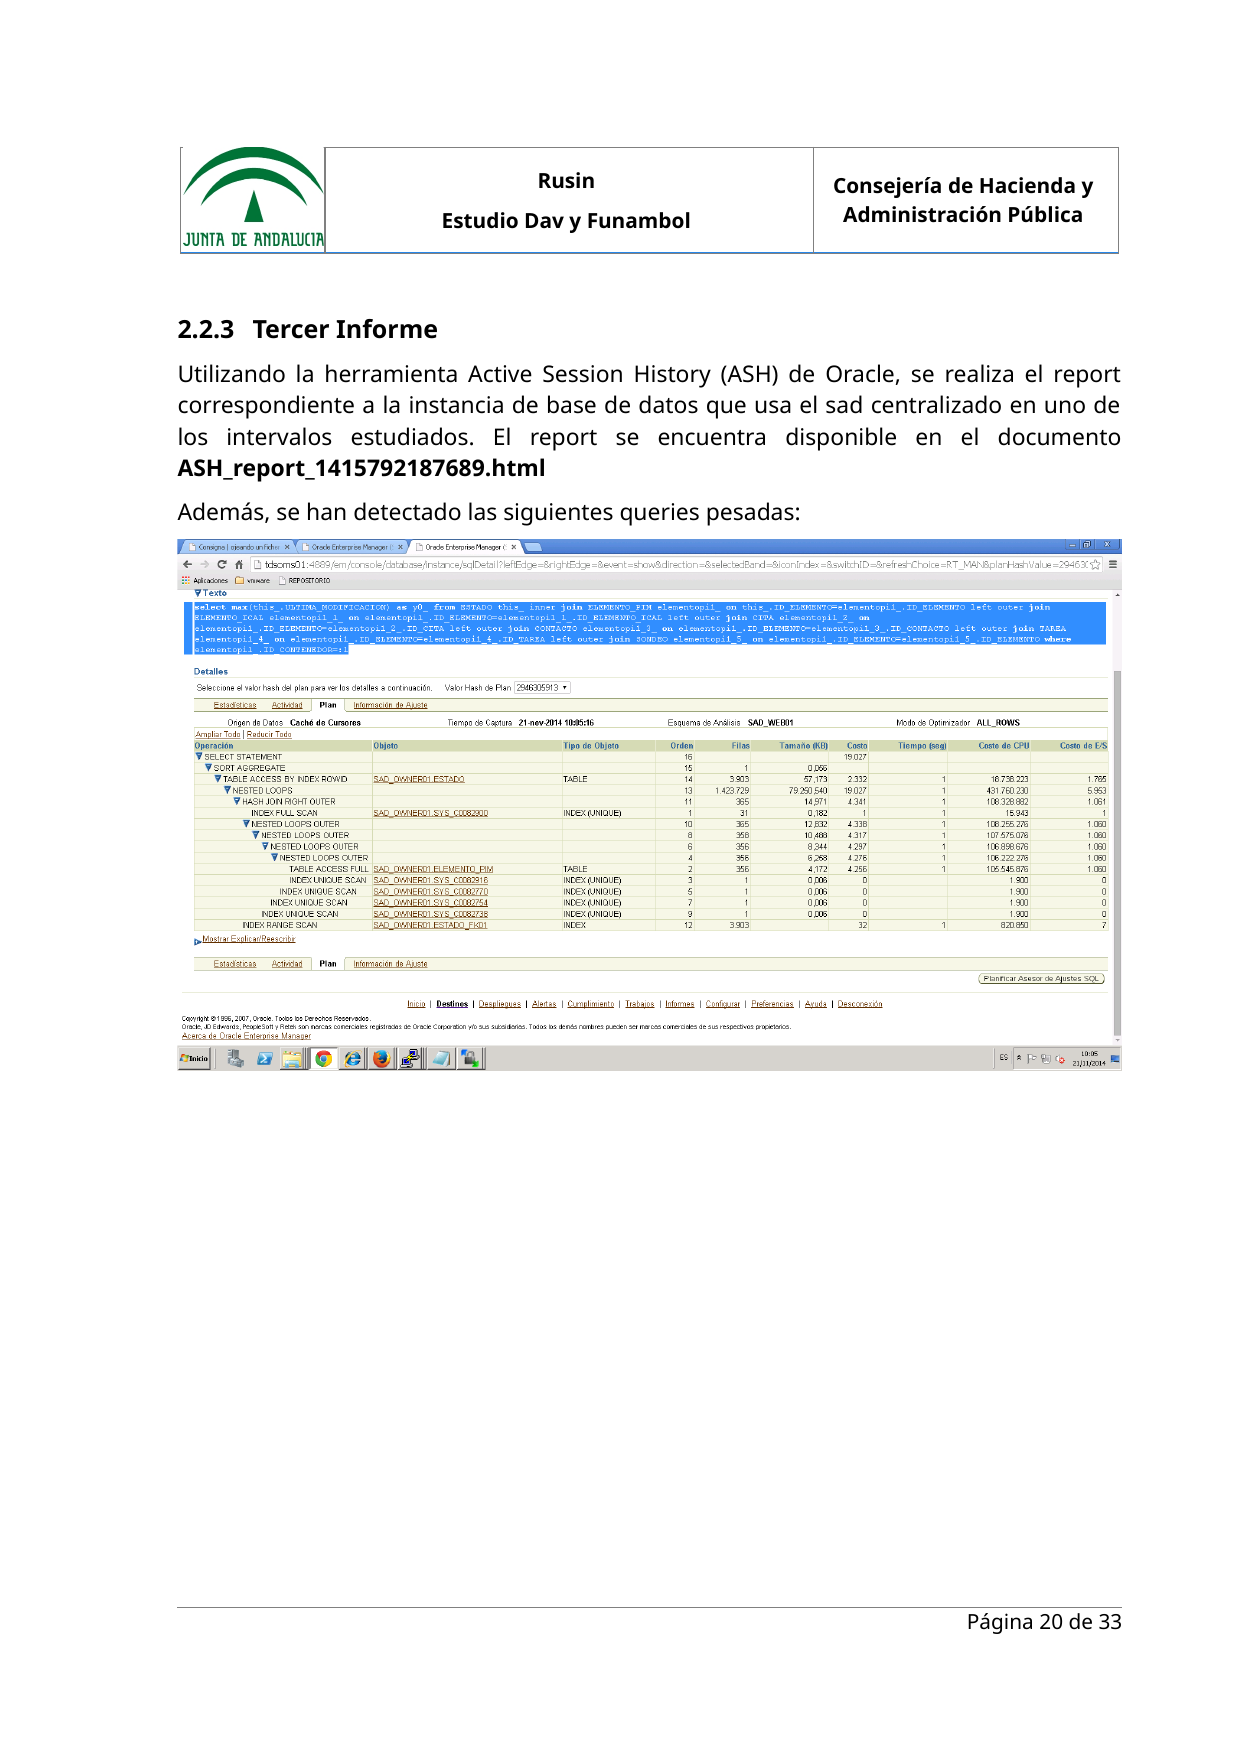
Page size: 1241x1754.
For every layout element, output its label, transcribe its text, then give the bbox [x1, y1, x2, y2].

subtitle Tercer Informe [177, 311, 1122, 346]
text Utilizando la herramienta Active Session History (ASH) de Oracle, se realiza el report correspondiente a la instancia de base de datos que usa el sad centralizado en uno de los intervalos estudiados. El report se encuentra disponible en el documento ASH_report_1415792187689.html [177, 358, 1122, 483]
picture [177, 539, 1123, 1076]
text Además, se han detectado las siguientes queries pesadas: [177, 496, 1122, 527]
picture [183, 147, 324, 246]
